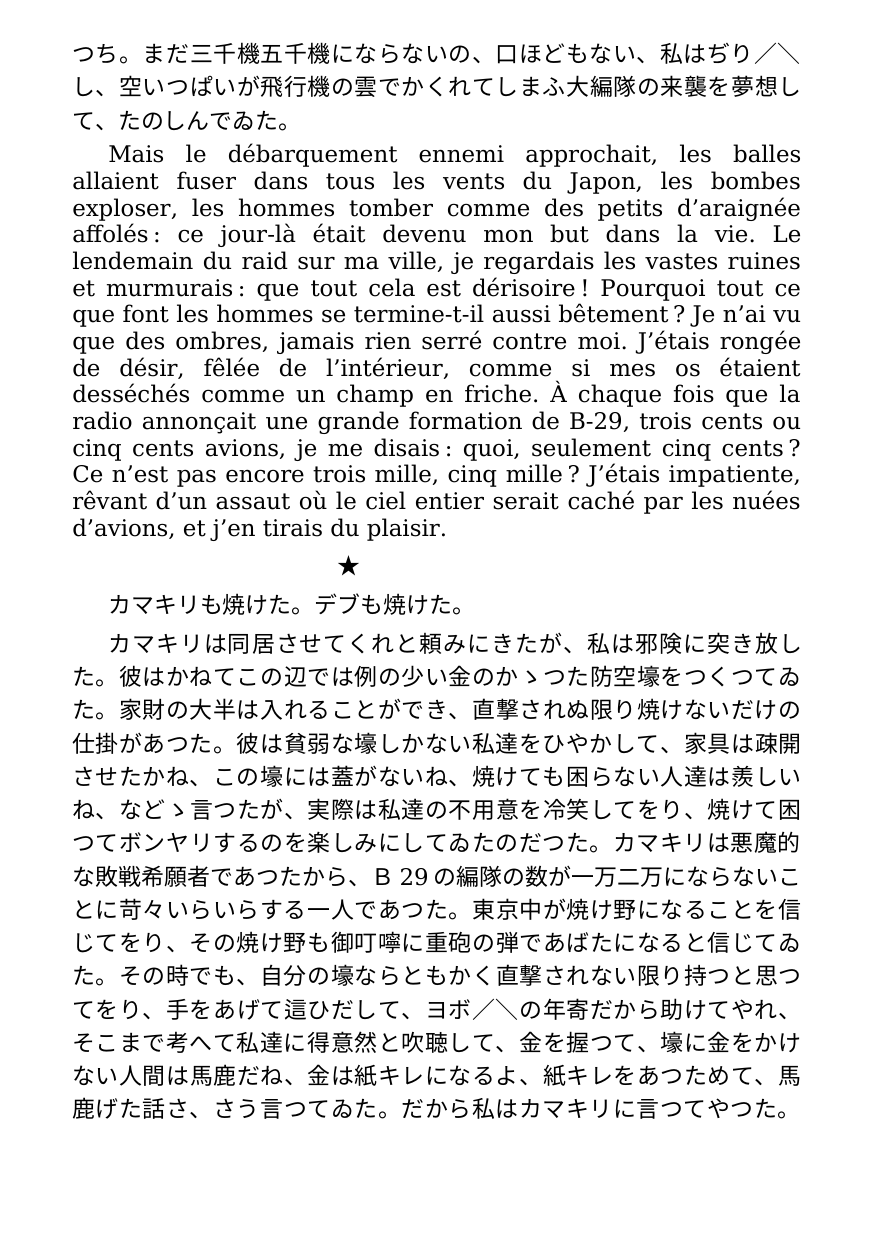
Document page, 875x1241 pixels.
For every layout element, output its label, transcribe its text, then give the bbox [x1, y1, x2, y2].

text カマキリも焼けた。デブも焼けた。 [72, 587, 802, 620]
text カマキリは同居させてくれと頼みにきたが、私は邪険に突き放した。彼はかねてこの辺では例の少い金のかゝつた防空壕をつくつてゐた。家財の大半は入れることができ、直撃されぬ限り焼けないだけの仕掛があつた。彼は貧弱な壕しかない私達をひやかして、家具は疎開させたかね、この壕には蓋がないね、焼けても困らない人達は羨しいね、などゝ言つたが、実際は私達の不用意を冷笑してをり、焼けて困つてボンヤリするのを楽しみにしてゐたのだつた。カマキリは悪魔的な敗戦希願者であつたから、Ｂ29の編隊の数が一万二万にならないことに苛々いらいらする一人であつた。東京中が焼け野になることを信じてをり、その焼け野も御叮嚀に重砲の弾であばたになると信じてゐた。その時でも、自分の壕ならともかく直撃されない限り持つと思つてをり、手をあげて這ひだして、ヨボ／＼の年寄だから助けてやれ、そこまで考へて私達に得意然と吹聴して、金を握つて、壕に金をかけない人間は馬鹿だね、金は紙キレになるよ、紙キレをあつためて、馬鹿げた話さ、さう言つてゐた。だから私はカマキリに言つてやつた。 [72, 626, 802, 1124]
text ★ [72, 548, 802, 581]
text つち。まだ三千機五千機にならないの、口ほどもない、私はぢり／＼し、空いつぱいが飛行機の雲でかくれてしまふ大編隊の来襲を夢想して、たのしんでゐた。 [72, 36, 802, 136]
text Mais le débarquement ennemi approchait, les balles allaient fuser dans tous les vents du Japon, les bombes exploser, les hommes tomber comme des petits d’araignée affolés : ce jour-là était devenu mon but dans la vie. Le lendemain du raid sur ma ville, je regardais les vastes ruines et murmurais : que tout cela est dérisoire ! Pourquoi tout ce que font les hommes se termine-t-il aussi bêtement ? Je n’ai vu que des ombres, jamais rien serré contre moi. J’étais rongée de désir, fêlée de l’intérieur, comme si mes os étaient desséchés comme un champ en friche. À chaque fois que la radio annonçait une grande formation de B-29, trois cents ou cinq cents avions, je me disais : quoi, seulement cinq cents ? Ce n’est pas encore trois mille, cinq mille ? J’étais impatiente, rêvant d’un assaut où le ciel entier serait caché par les nuées d’avions, et j’en tirais du plaisir. [72, 142, 802, 542]
